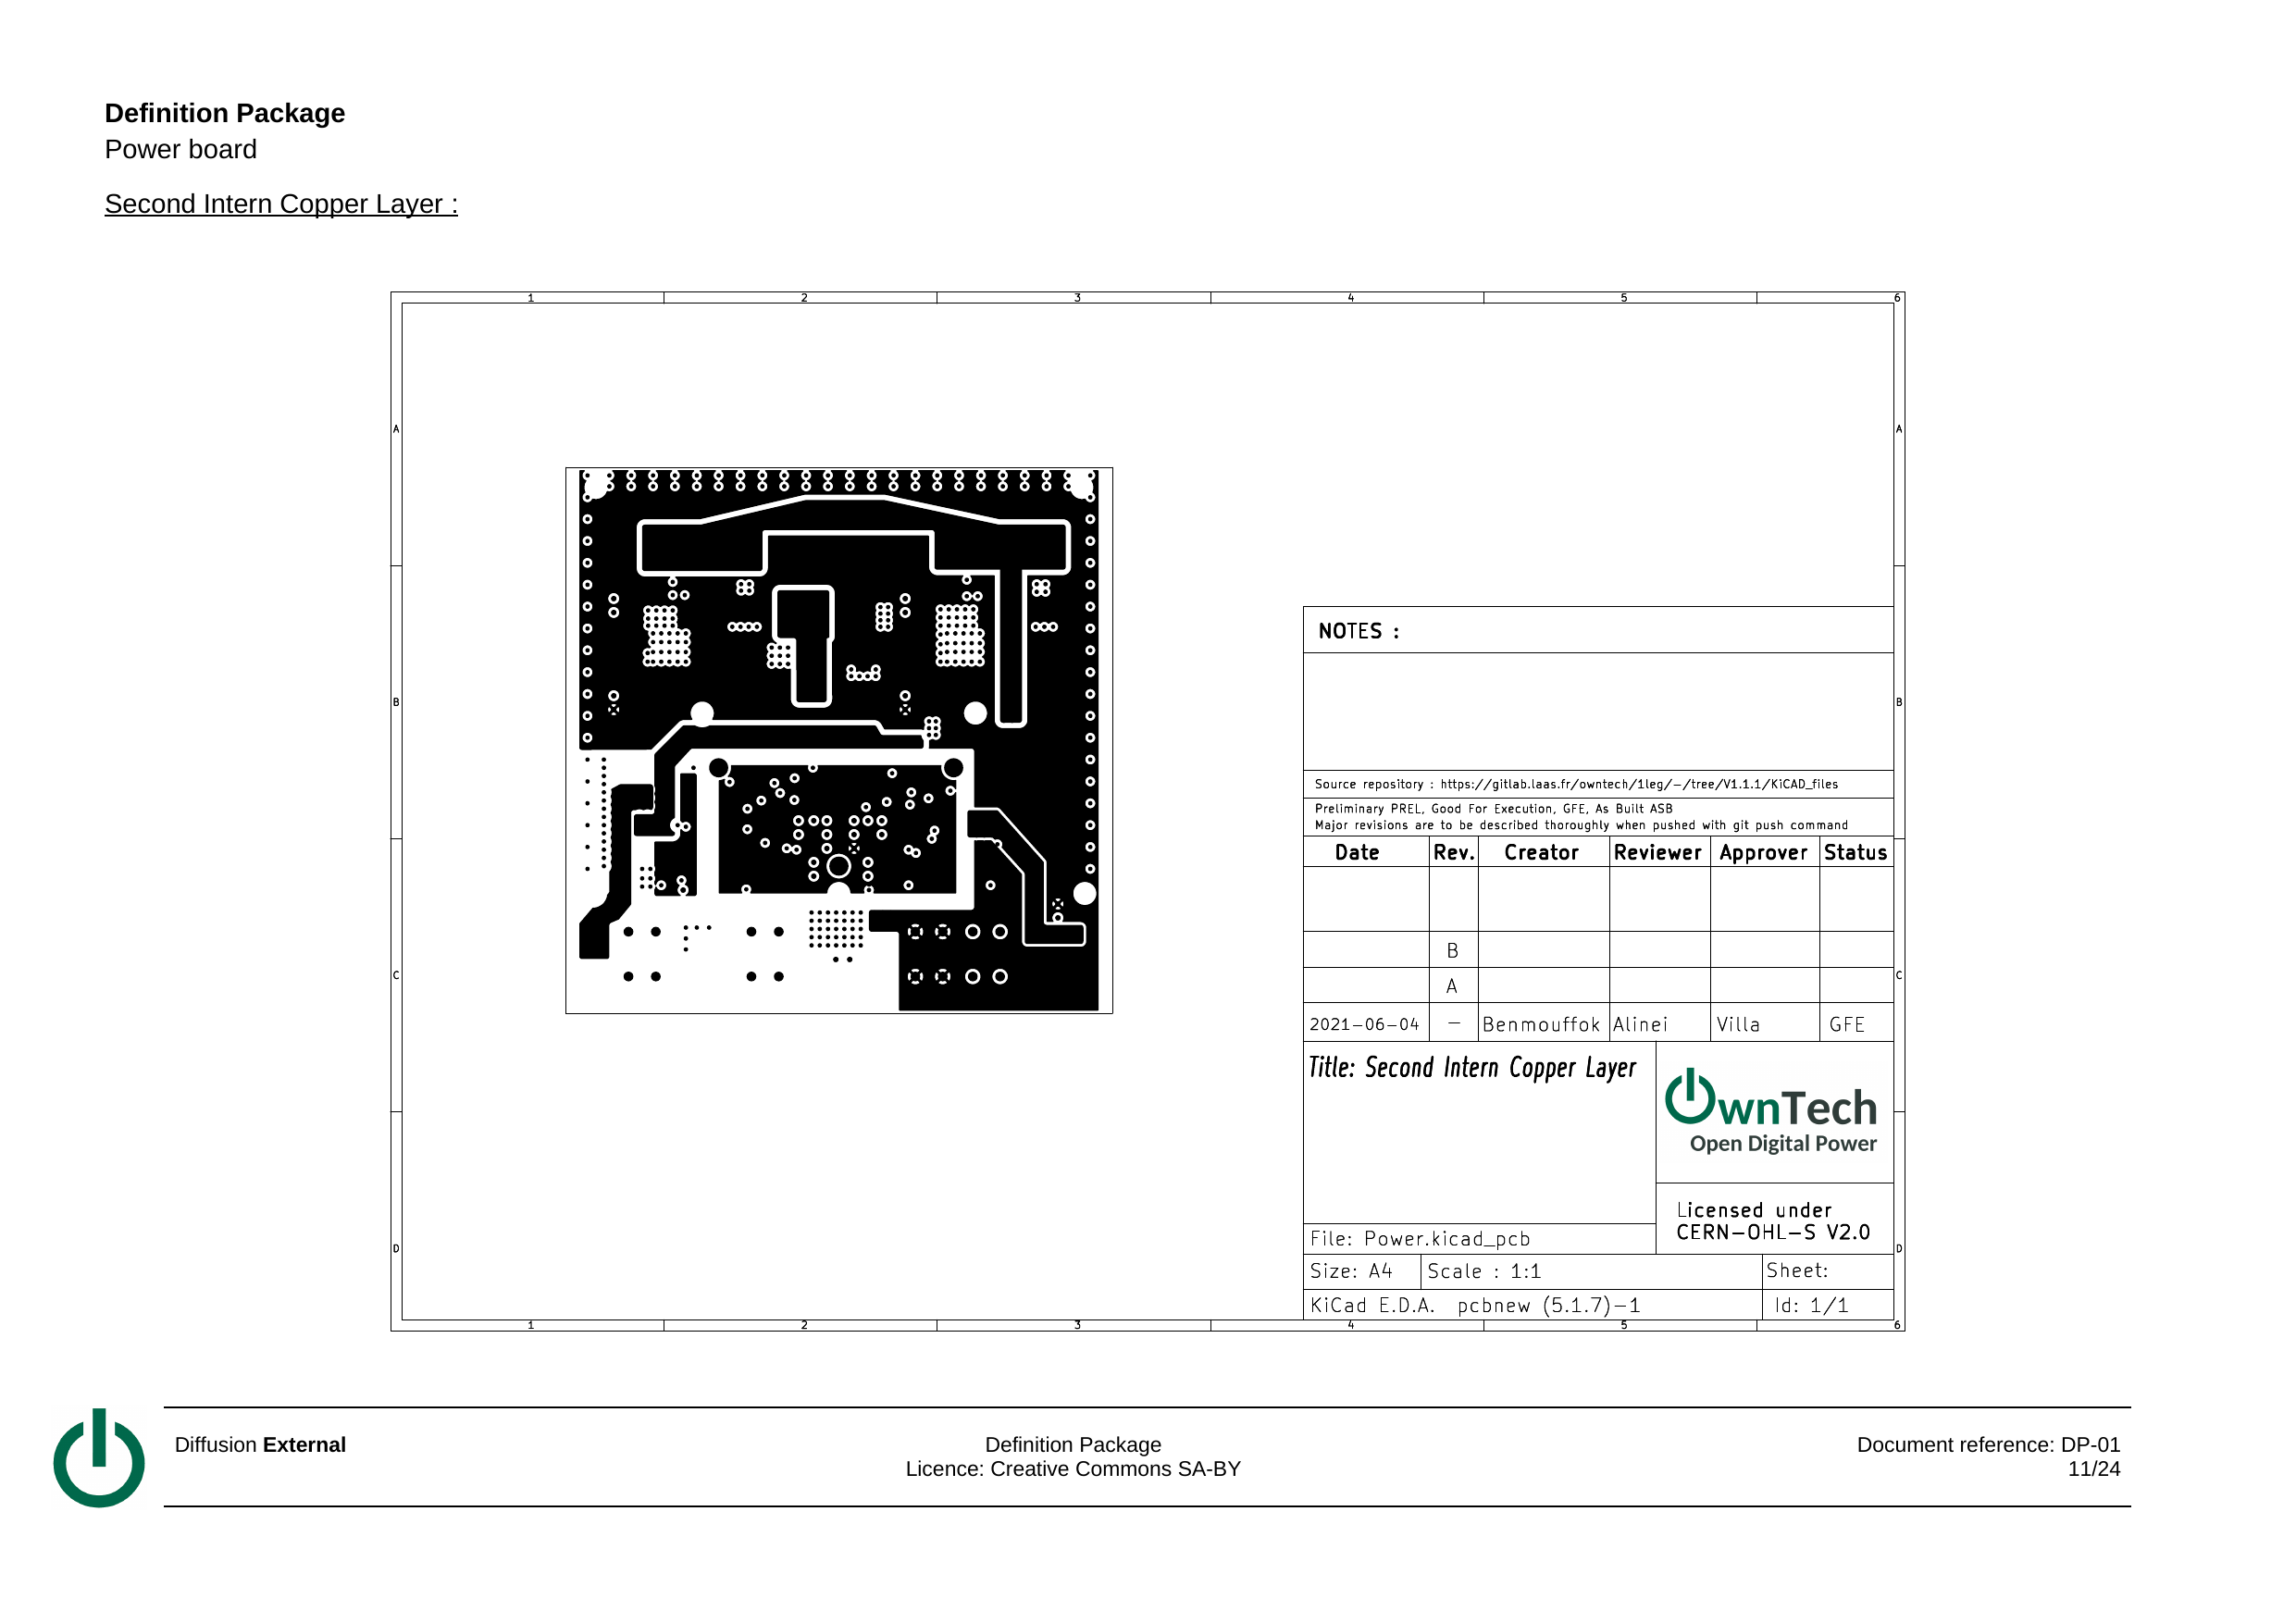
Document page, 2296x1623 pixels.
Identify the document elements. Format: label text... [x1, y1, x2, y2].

subtitle Second Intern Copper Layer : [458, 188, 2191, 219]
picture [51, 1405, 56, 1510]
